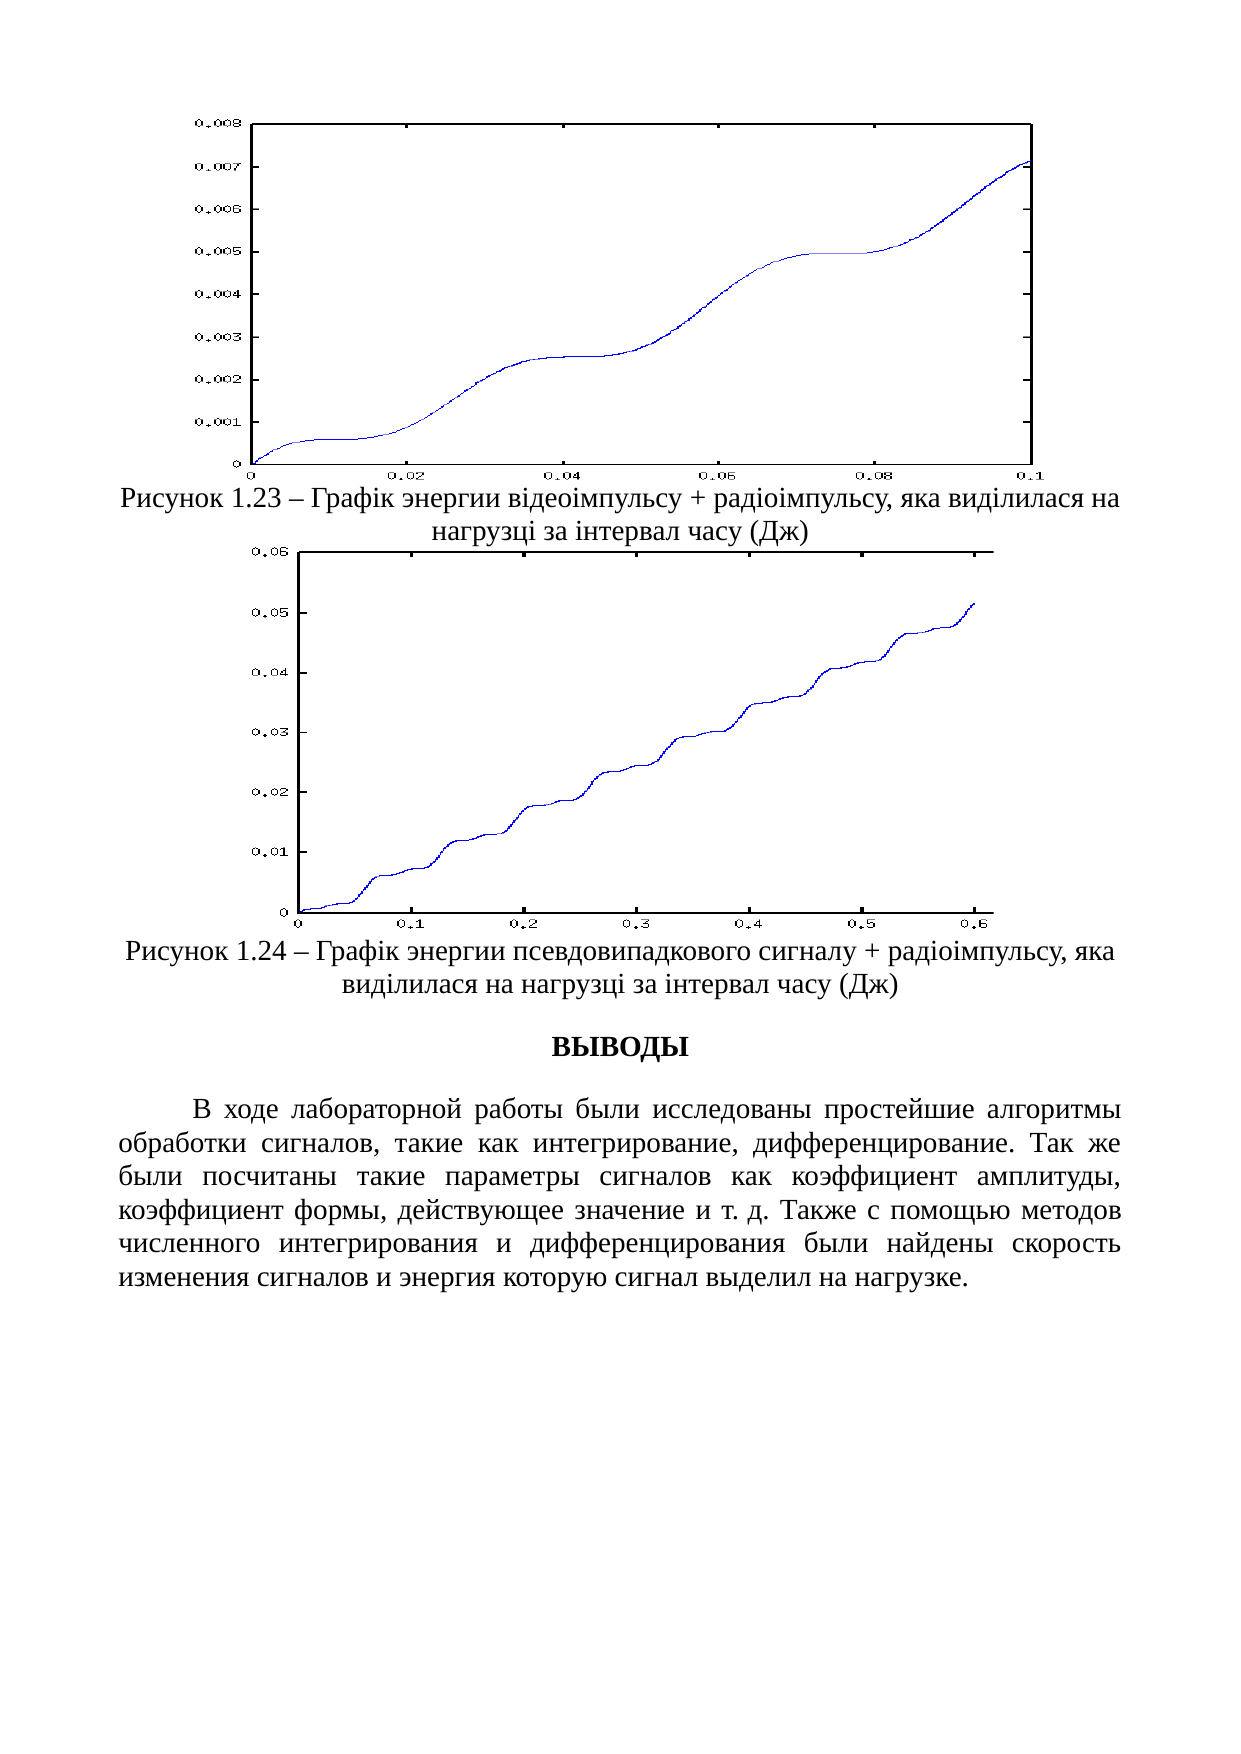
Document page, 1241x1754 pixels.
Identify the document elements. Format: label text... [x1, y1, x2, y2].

text Рисунок 1.24 – Графiк энергии псевдовипадкового сигналу + радiоiмпульсу, яка видiлилася на нагрузцi за iнтервал часу (Дж) [118, 547, 1122, 1000]
text ВЫВОДЫ [118, 1029, 1122, 1062]
text В ходе лабораторной работы были исследованы простейшие алгоритмы обработки сигналов, такие как интегрирование, дифференцирование. Так же были посчитаны такие параметры сигналов как коэффициент амплитуды, коэффициент формы, действующее значение и т. д. Также с помощью методов численного интегрирования и дифференцирования были найдены скорость изменения сигналов и энергия которую сигнал выделил на нагрузке. [118, 1091, 1122, 1292]
picture [246, 547, 994, 934]
picture [192, 118, 1049, 480]
text Рисунок 1.23 – Графiк энергии вiдеоiмпульсу + радiоiмпульсу, яка видiлилася на нагрузцi за iнтервал часу (Дж) [118, 118, 1122, 547]
